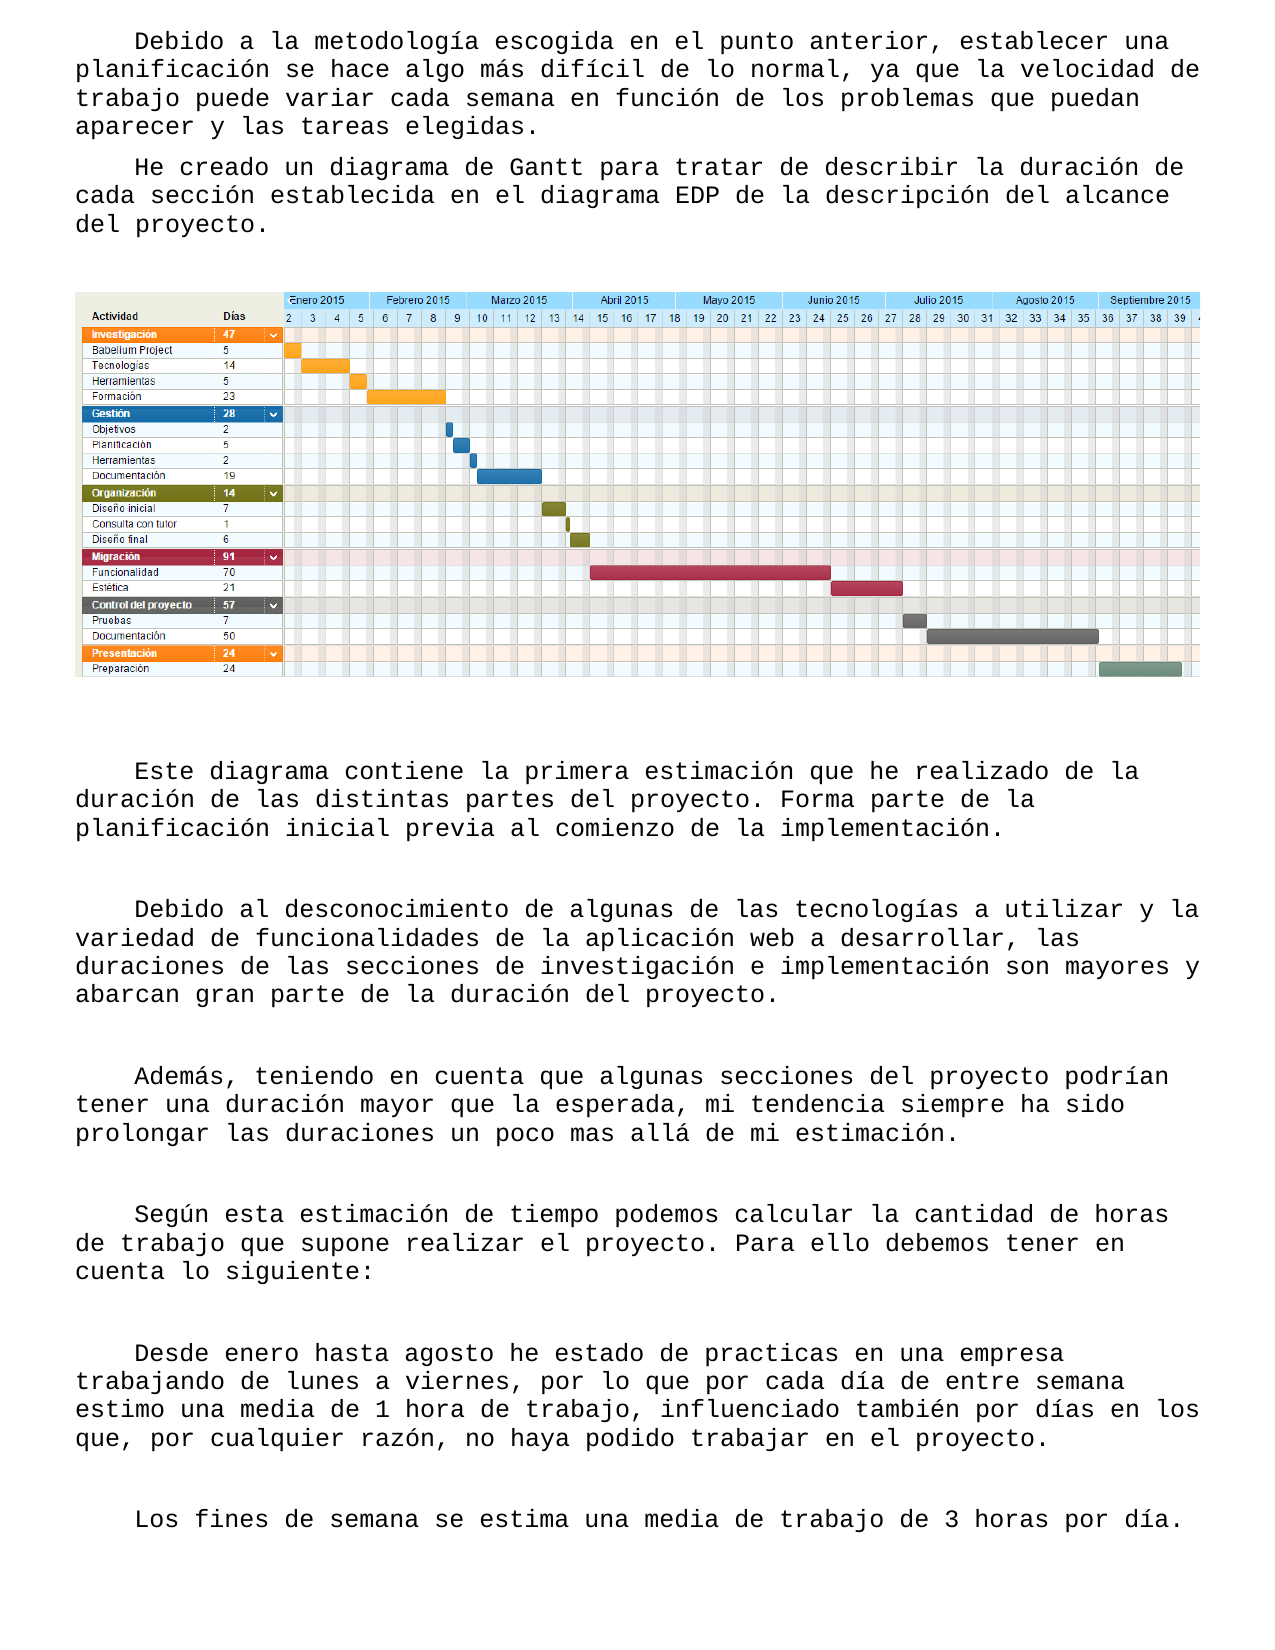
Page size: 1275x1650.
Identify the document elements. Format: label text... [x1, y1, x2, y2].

text He creado un diagrama de Gantt para tratar de describir la duración de cada sección establecida en el diagrama EDP de la descripción del alcance del proyecto. [75, 154, 1200, 239]
text Debido al desconocimiento de algunas de las tecnologías a utilizar y la variedad de funcionalidades de la aplicación web a desarrollar, las duraciones de las secciones de investigación e implementación son mayores y abarcan gran parte de la duración del proyecto. [75, 897, 1200, 1010]
text Desde enero hasta agosto he estado de practicas en una empresa trabajando de lunes a viernes, por lo que por cada día de entre semana estimo una media de 1 hora de trabajo, influenciado también por días en los que, por cualquier razón, no haya podido trabajar en el proyecto. [75, 1340, 1200, 1453]
text Además, teniendo en cuenta que algunas secciones del proyecto podrían tener una duración mayor que la esperada, mi tendencia siempre ha sido prolongar las duraciones un poco mas allá de mi estimación. [75, 1063, 1200, 1148]
text Este diagrama contiene la primera estimación que he realizado de la duración de las distintas partes del proyecto. Forma parte de la planificación inicial previa al comienzo de la implementación. [75, 758, 1200, 843]
text Según esta estimación de tiempo podemos calcular la cantidad de horas de trabajo que supone realizar el proyecto. Para ello debemos tener en cuenta lo siguiente: [75, 1202, 1200, 1287]
text Los fines de semana se estima una media de trabajo de 3 horas por día. [75, 1507, 1200, 1535]
text Debido a la metodología escogida en el punto anterior, establecer una planificación se hace algo más difícil de lo normal, ya que la velocidad de trabajo puede variar cada semana en función de los problemas que puedan aparecer y las tareas elegidas. [75, 29, 1200, 142]
picture [75, 292, 1200, 677]
